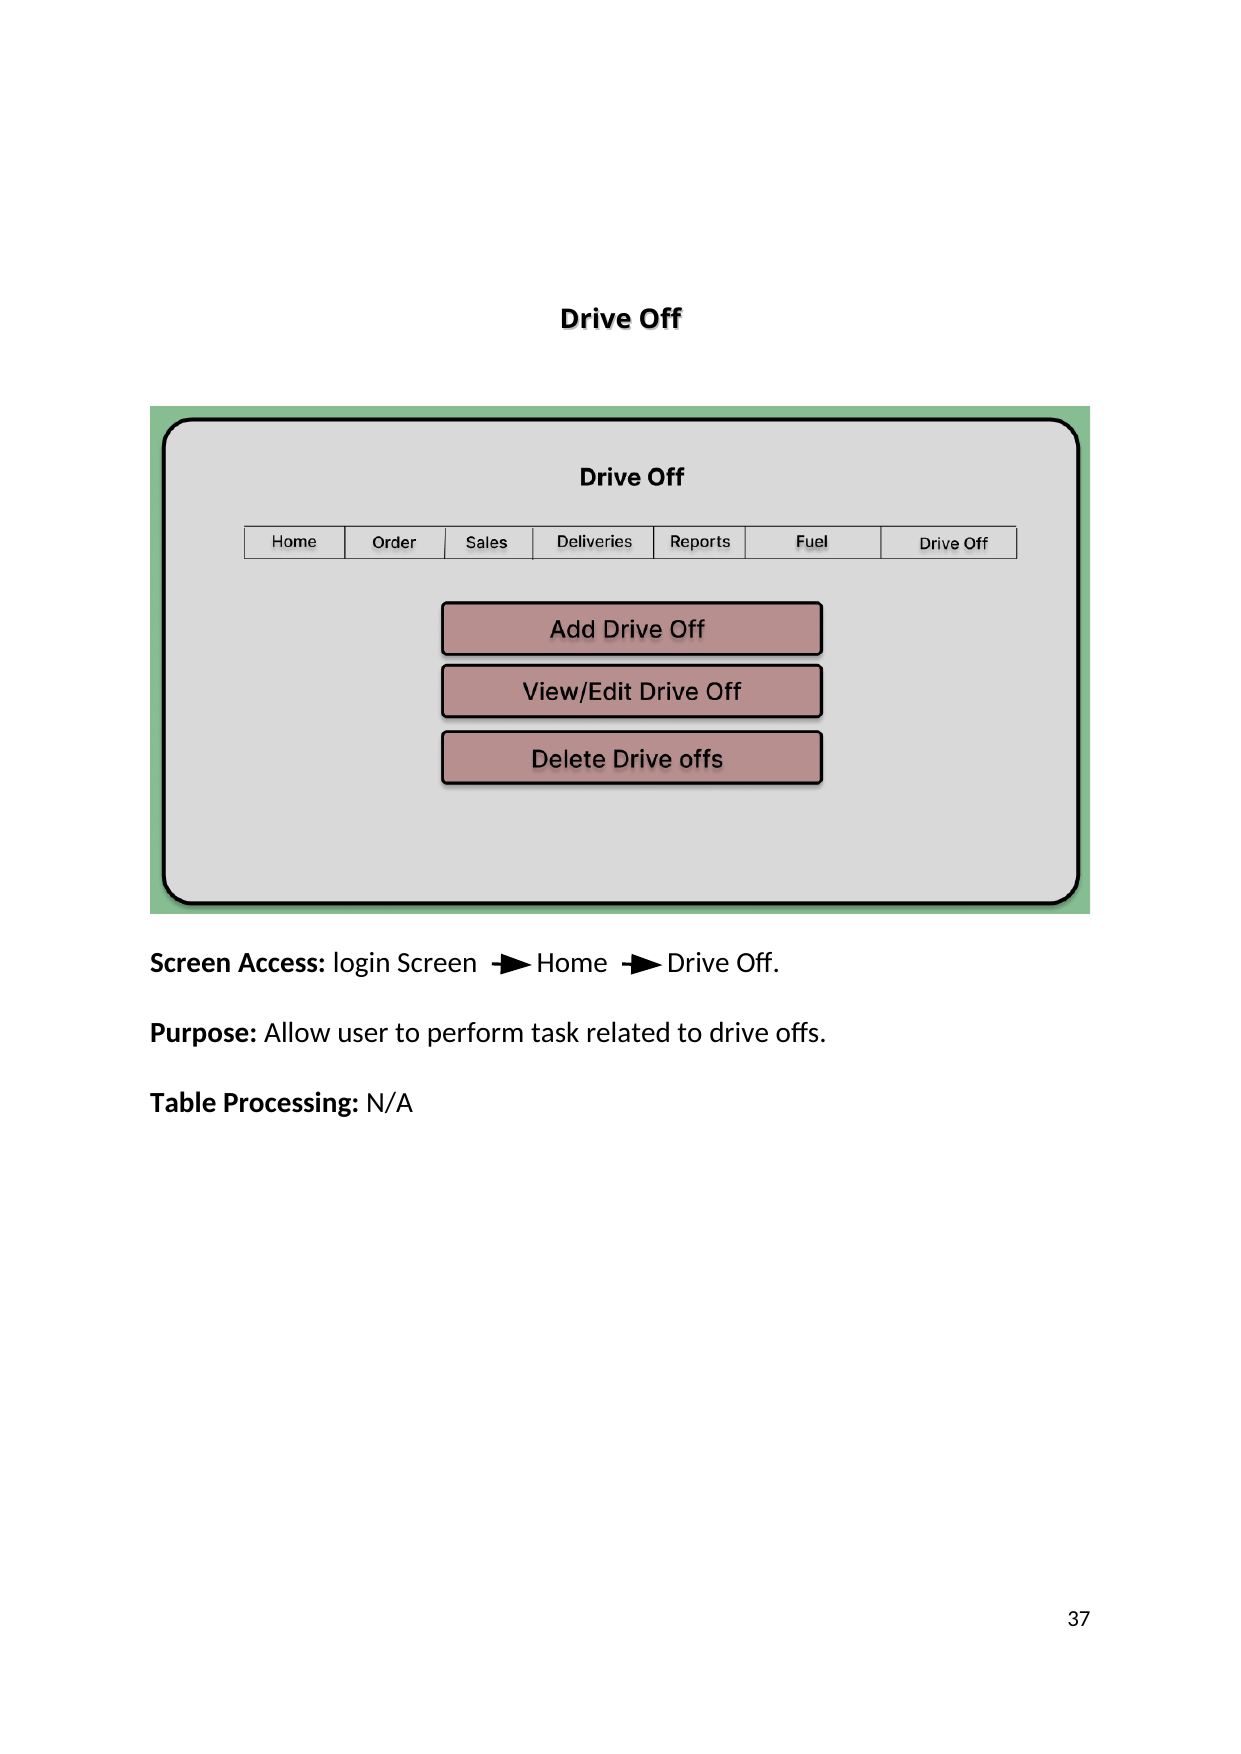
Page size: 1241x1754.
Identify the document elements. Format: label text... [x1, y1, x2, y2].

text Table Processing: N/A [150, 1084, 1090, 1120]
text Purpose: Allow user to perform task related to drive offs. [150, 1014, 1090, 1050]
subtitle Drive Off [150, 299, 1090, 336]
text Screen Access: login Screen Home Drive Off. [150, 944, 1090, 980]
